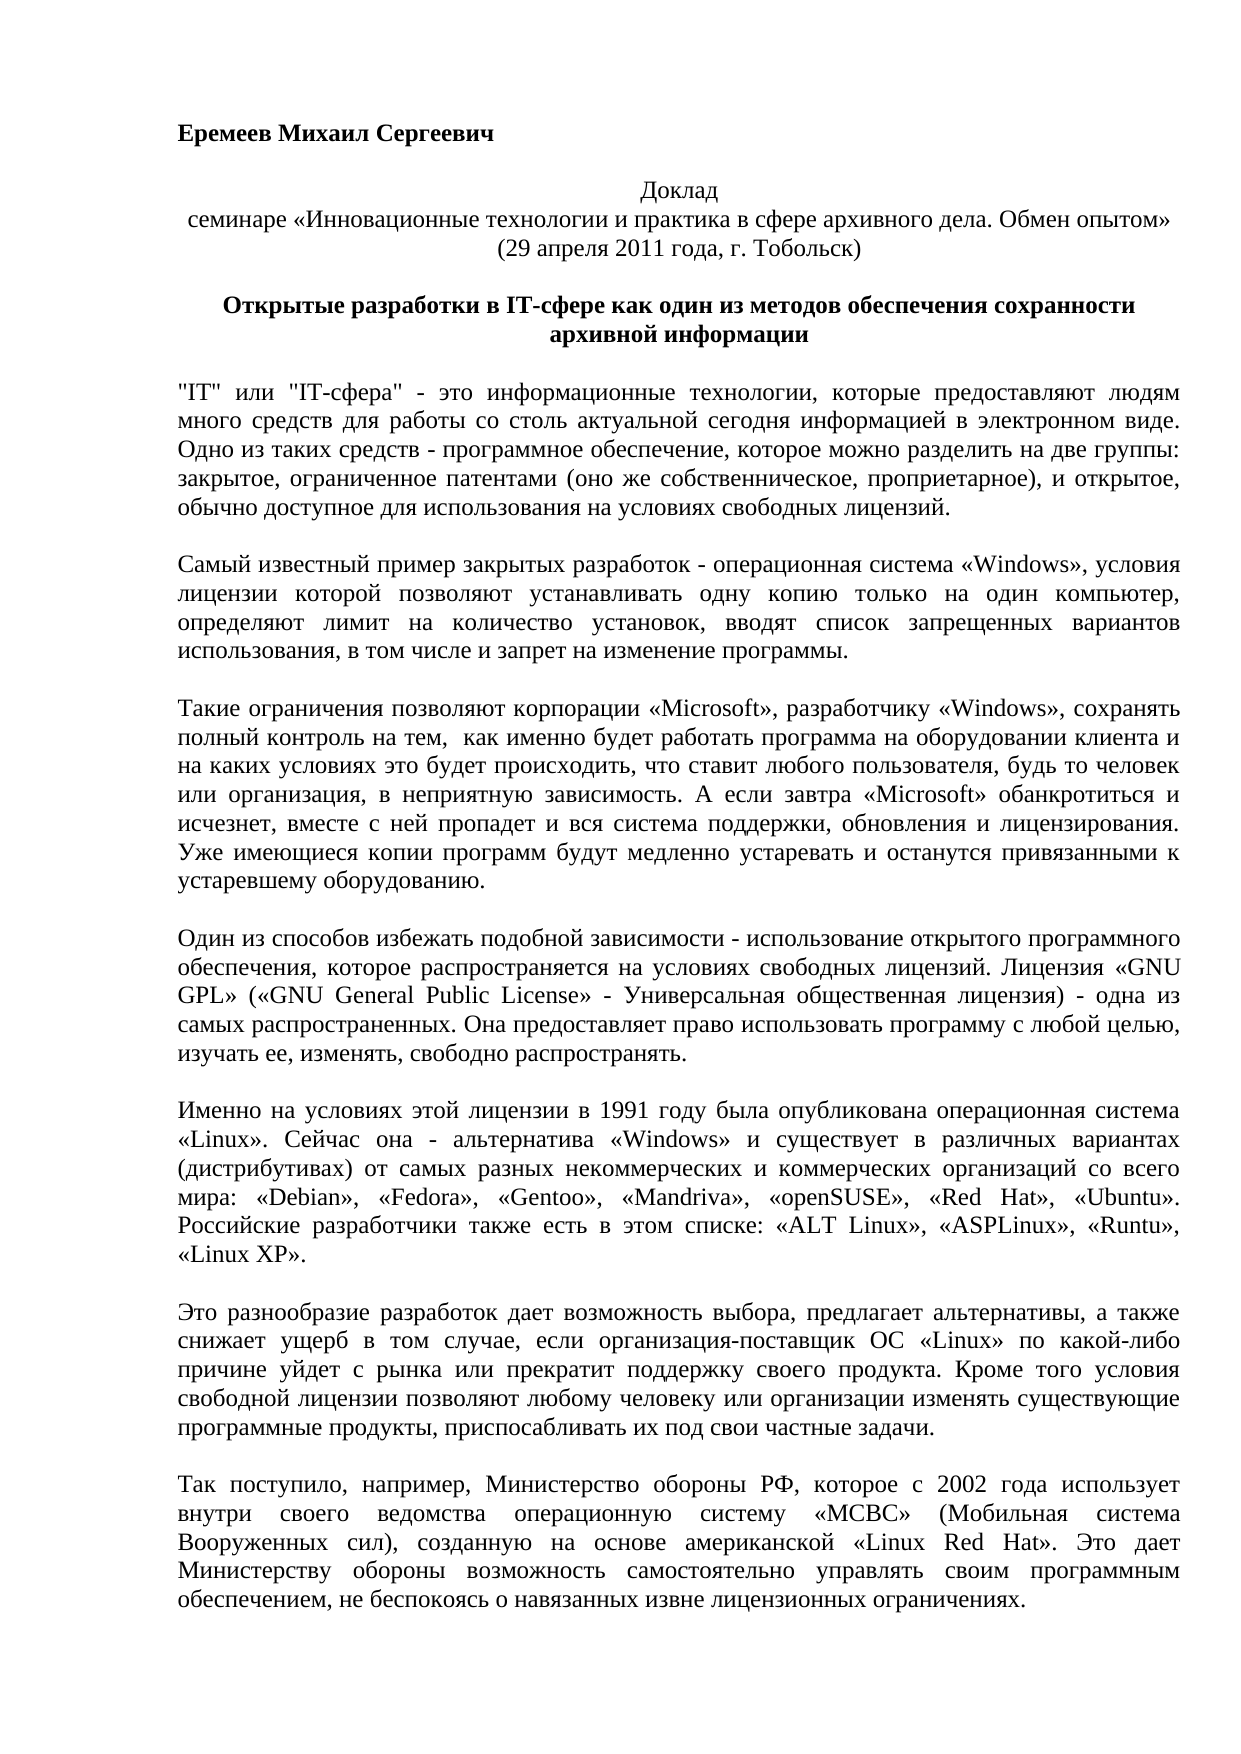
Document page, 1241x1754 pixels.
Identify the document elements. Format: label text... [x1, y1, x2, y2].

text Один из способов избежать подобной зависимости - использование открытого программного обеспечения, которое распространяется на условиях свободных лицензий. Лицензия «GNU GPL» («GNU General Public License» - Универсальная общественная лицензия) - одна из самых распространенных. Она предоставляет право использовать программу с любой целью, изучать ее, изменять, свободно распространять. [177, 923, 1181, 1067]
text Так поступило, например, Министерство обороны РФ, которое с 2002 года использует внутри своего ведомства операционную систему «МСВС» (Мобильная система Вооруженных сил), созданную на основе американской «Linux Red Hat». Это дает Министерству обороны возможность самостоятельно управлять своим программным обеспечением, не беспокоясь о навязанных извне лицензионных ограничениях. [177, 1469, 1181, 1613]
text Самый известный пример закрытых разработок - операционная система «Windows», условия лицензии которой позволяют устанавливать одну копию только на один компьютер, определяют лимит на количество установок, вводят список запрещенных вариантов использования, в том числе и запрет на изменение программы. [177, 549, 1181, 664]
text Открытые разработки в IT-сфере как один из методов обеспечения сохранности архивной информации [177, 291, 1181, 348]
text Доклад [177, 176, 1181, 204]
text Еремеев Михаил Сергеевич [177, 118, 1181, 147]
text Это разнообразие разработок дает возможность выбора, предлагает альтернативы, а также снижает ущерб в том случае, если организация-поставщик ОС «Linux» по какой-либо причине уйдет с рынка или прекратит поддержку своего продукта. Кроме того условия свободной лицензии позволяют любому человеку или организации изменять существующие программные продукты, приспосабливать их под свои частные задачи. [177, 1297, 1181, 1441]
text Именно на условиях этой лицензии в 1991 году была опубликована операционная система «Linux». Сейчас она - альтернатива «Windows» и существует в различных вариантах (дистрибутивах) от самых разных некоммерческих и коммерческих организаций со всего мира: «Debian», «Fedora», «Gentoo», «Mandriva», «openSUSE», «Red Hat», «Ubuntu». Российские разработчики также есть в этом списке: «ALT Linux», «ASPLinux», «Runtu», «Linux XP». [177, 1096, 1181, 1268]
text семинаре «Инновационные технологии и практика в сфере архивного дела. Обмен опытом» (29 апреля 2011 года, г. Тобольск) [177, 204, 1181, 262]
text "IT" или "IT-сфера" - это информационные технологии, которые предоставляют людям много средств для работы со столь актуальной сегодня информацией в электронном виде. Одно из таких средств - программное обеспечение, которое можно разделить на две группы: закрытое, ограниченное патентами (оно же собственническое, проприетарное), и открытое, обычно доступное для использования на условиях свободных лицензий. [177, 377, 1181, 521]
text Такие ограничения позволяют корпорации «Microsoft», разработчику «Windows», сохранять полный контроль на тем, как именно будет работать программа на оборудовании клиента и на каких условиях это будет происходить, что ставит любого пользователя, будь то человек или организация, в неприятную зависимость. А если завтра «Microsoft» обанкротиться и исчезнет, вместе с ней пропадет и вся система поддержки, обновления и лицензирования. Уже имеющиеся копии программ будут медленно устаревать и останутся привязанными к устаревшему оборудованию. [177, 693, 1181, 894]
